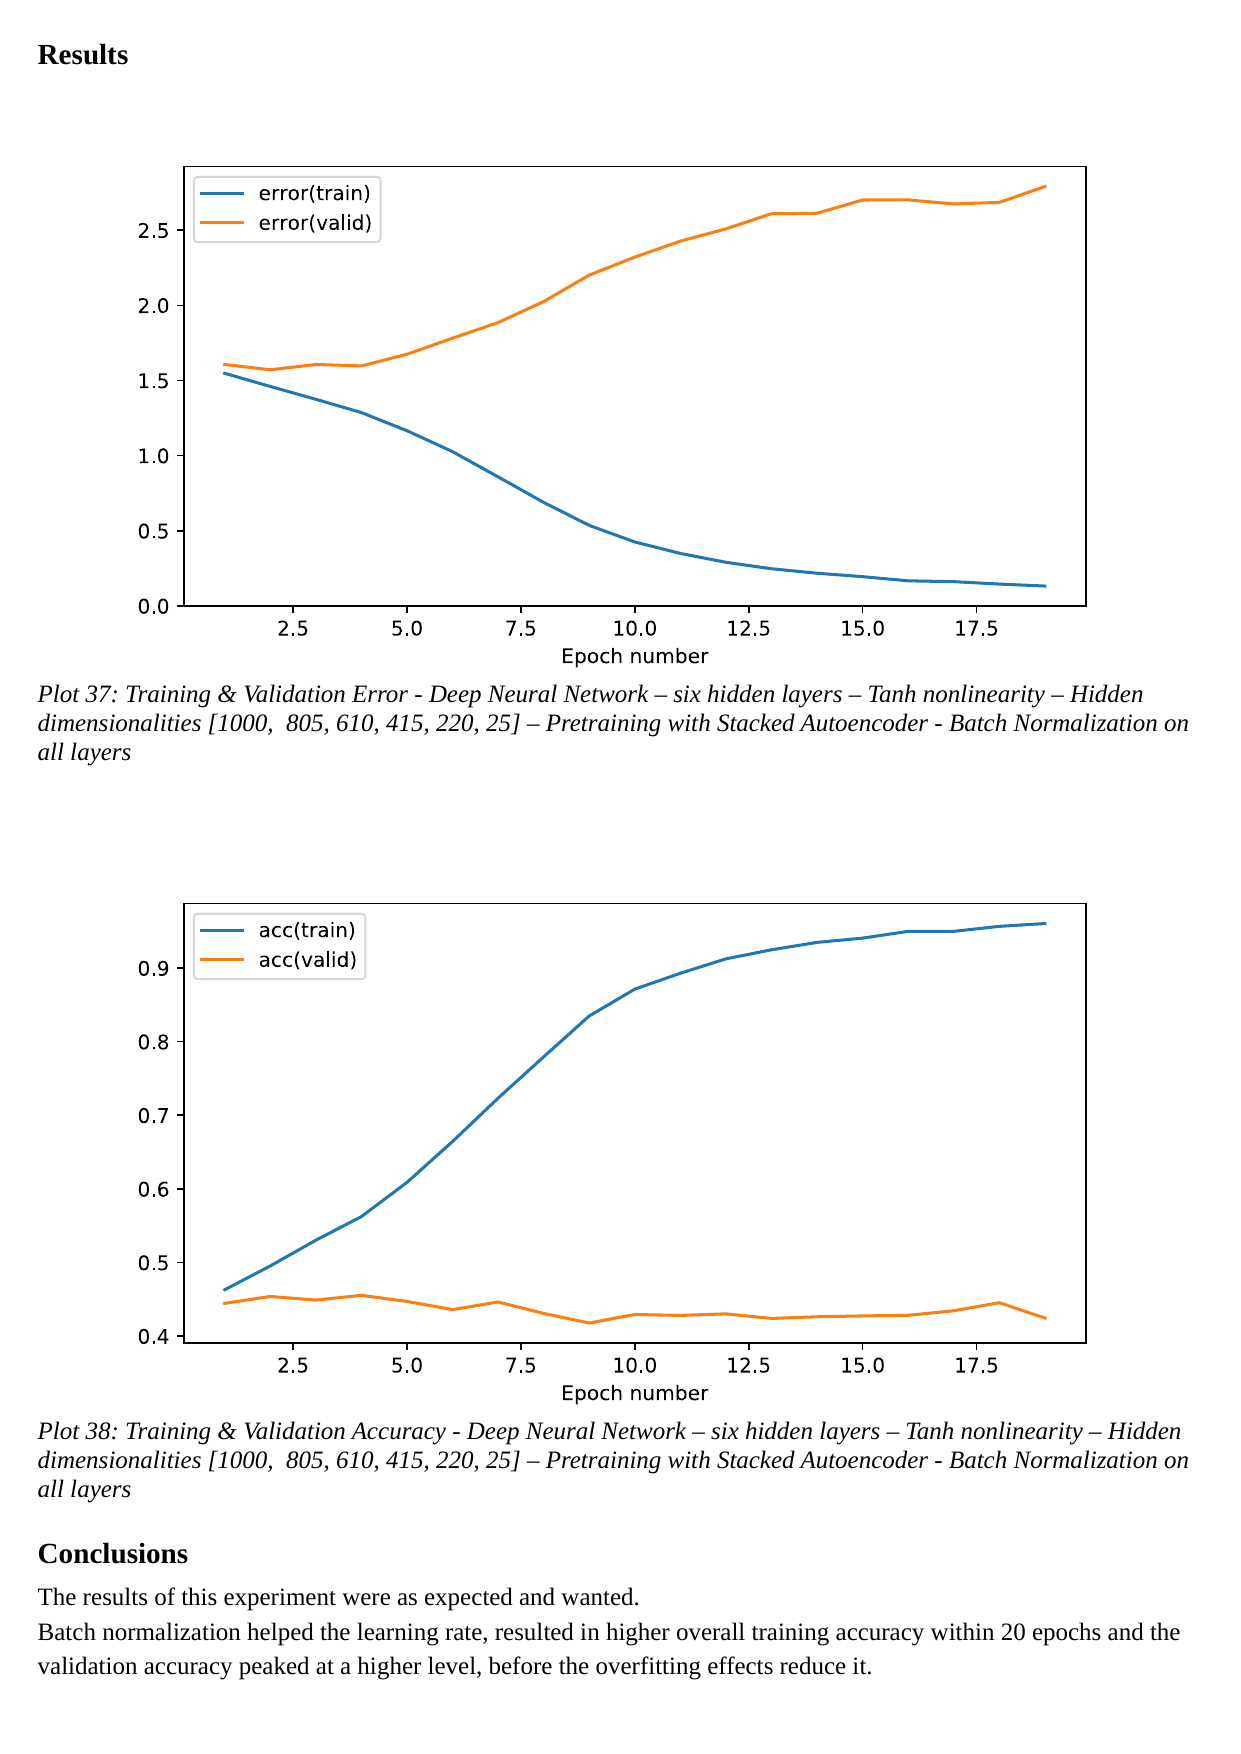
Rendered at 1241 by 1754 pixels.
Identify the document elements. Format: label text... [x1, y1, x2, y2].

text Plot 38: Training & Validation Accuracy - Deep Neural Network – six hidden layers – Tanh nonlinearity – Hidden dimensionalities [1000, 805, 610, 415, 220, 25] – Pretraining with Stacked Autoencoder - Batch Normalization on all layers [37, 833, 1203, 1503]
text The results of this experiment were as expected and wanted. Batch normalization helped the learning rate, resulted in higher overall training accuracy within 20 epochs and the validation accuracy peaked at a higher level, before the overfitting effects reduce it. [37, 1582, 1203, 1680]
text Plot 37: Training & Validation Error - Deep Neural Network – six hidden layers – Tanh nonlinearity – Hidden dimensionalities [1000, 805, 610, 415, 220, 25] – Pretraining with Stacked Autoencoder - Batch Normalization on all layers [37, 96, 1203, 766]
subtitle Results [37, 37, 1203, 71]
subtitle [37, 821, 1203, 833]
subtitle Conclusions [37, 1503, 1203, 1570]
